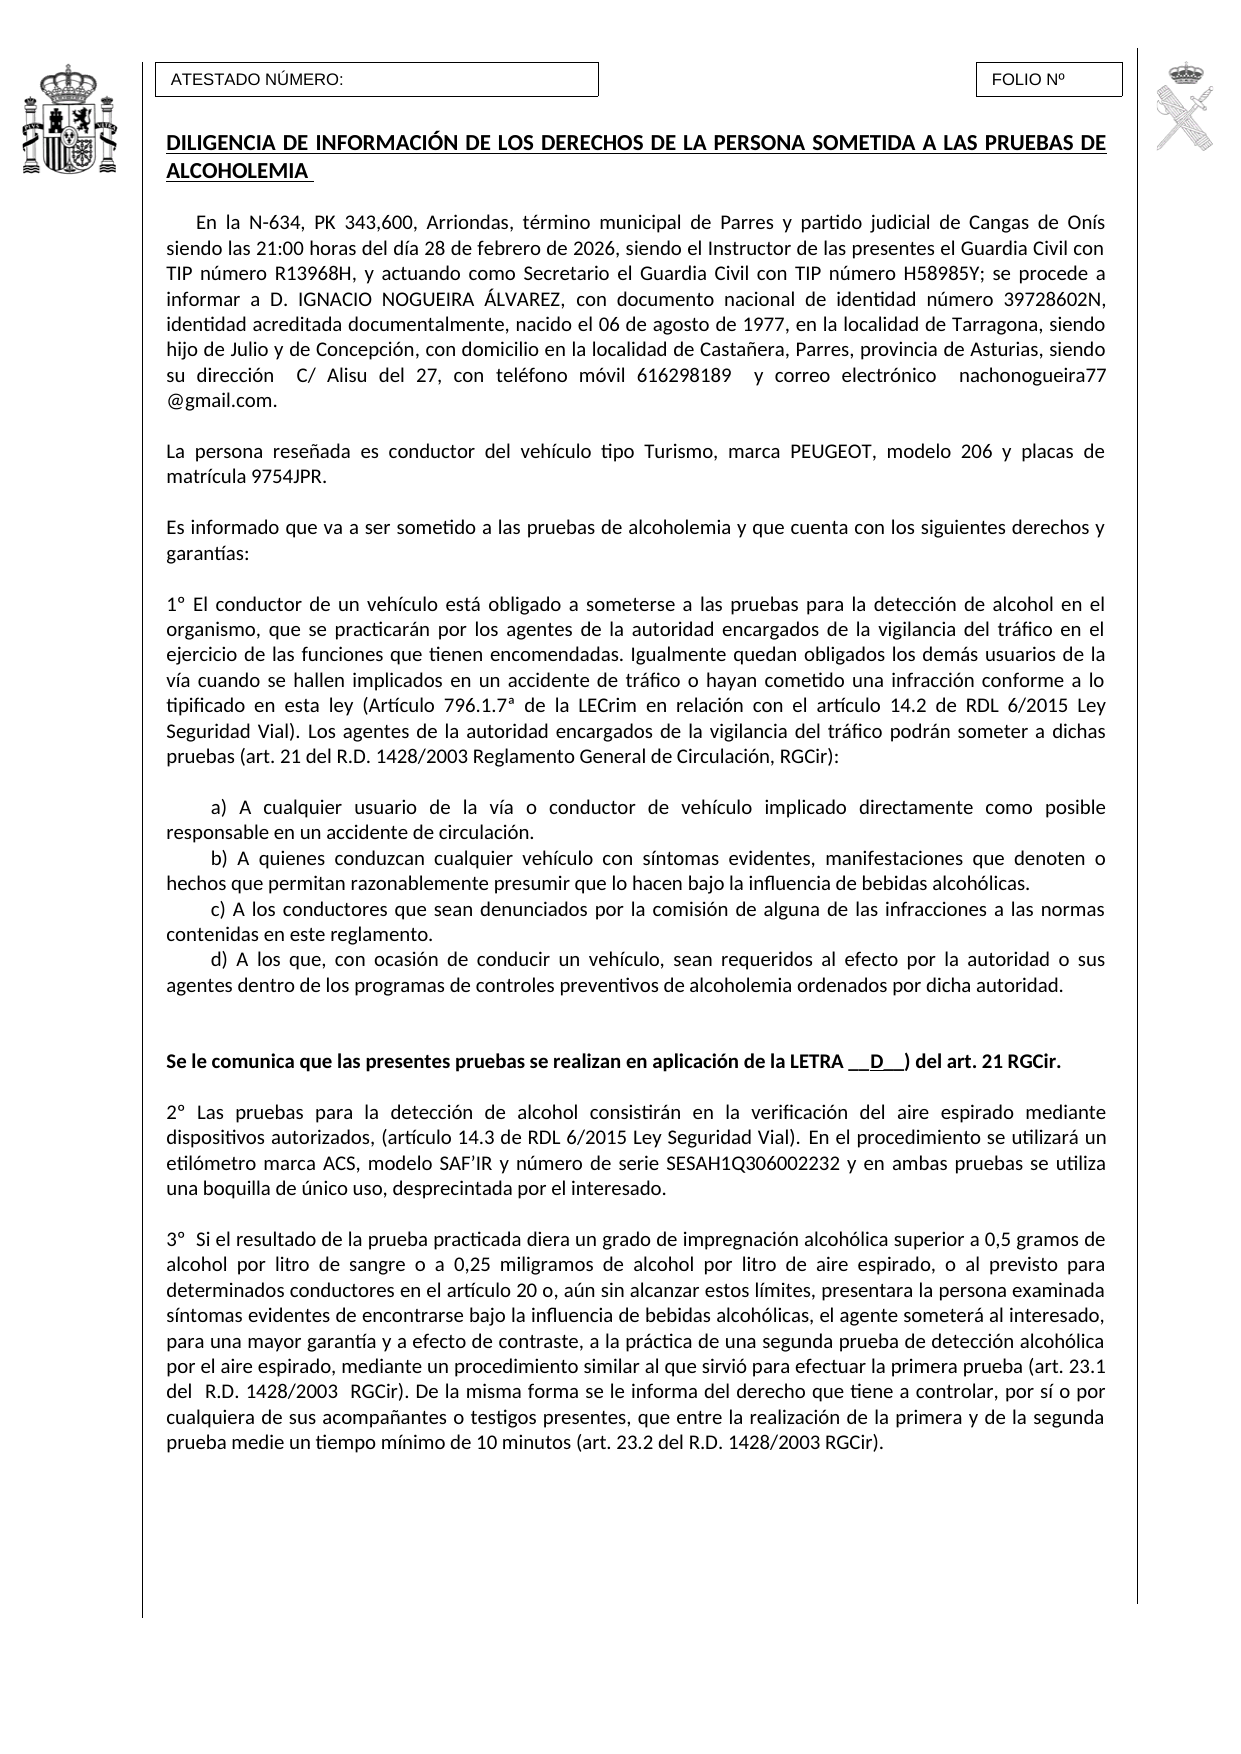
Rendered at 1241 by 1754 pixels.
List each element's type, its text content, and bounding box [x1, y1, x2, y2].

text a) A cualquier usuario de la vía o conductor de vehículo implicado directamente como posible responsable en un accidente de circulación. [166, 794, 1107, 845]
text Es informado que va a ser sometido a las pruebas de alcoholemia y que cuenta con los siguientes derechos y garantías: [166, 514, 1107, 565]
text b) A quienes conduzcan cualquier vehículo con síntomas evidentes, manifestaciones que denoten o hechos que permitan razonablemente presumir que lo hacen bajo la influencia de bebidas alcohólicas. [166, 845, 1107, 896]
text d) A los que, con ocasión de conducir un vehículo, sean requeridos al efecto por la autoridad o sus agentes dentro de los programas de controles preventivos de alcoholemia ordenados por dicha autoridad. [166, 947, 1107, 997]
text c) A los conductores que sean denunciados por la comisión de alguna de las infracciones a las normas contenidas en este reglamento. [166, 896, 1107, 947]
text En la N-634, PK 343,600, Arriondas, término municipal de Parres y partido judicial de Cangas de Onís siendo las 21:00 horas del día 28 de febrero de 2026, siendo el Instructor de las presentes el Guardia Civil con TIP número R13968H, y actuando como Secretario el Guardia Civil con TIP número H58985Y; se procede a informar a D. IGNACIO NOGUEIRA ÁLVAREZ, con documento nacional de identidad número 39728602N, identidad acreditada documentalmente, nacido el 06 de agosto de 1977, en la localidad de Tarragona, siendo hijo de Julio y de Concepción, con domicilio en la localidad de Castañera, Parres, provincia de Asturias, siendo su dirección C/ Alisu del 27, con teléfono móvil 616298189 y correo electrónico nachonogueira77 @gmail.com. [166, 209, 1107, 413]
text 3º Si el resultado de la prueba practicada diera un grado de impregnación alcohólica superior a 0,5 gramos de alcohol por litro de sangre o a 0,25 miligramos de alcohol por litro de aire espirado, o al previsto para determinados conductores en el artículo 20 o, aún sin alcanzar estos límites, presentara la persona examinada síntomas evidentes de encontrarse bajo la influencia de bebidas alcohólicas, el agente someterá al interesado, para una mayor garantía y a efecto de contraste, a la práctica de una segunda prueba de detección alcohólica por el aire espirado, mediante un procedimiento similar al que sirvió para efectuar la primera prueba (art. 23.1 del R.D. 1428/2003 RGCir). De la misma forma se le informa del derecho que tiene a controlar, por sí o por cualquiera de sus acompañantes o testigos presentes, que entre la realización de la primera y de la segunda prueba medie un tiempo mínimo de 10 minutos (art. 23.2 del R.D. 1428/2003 RGCir). [166, 1226, 1107, 1455]
text DILIGENCIA DE INFORMACIÓN DE LOS DERECHOS DE LA PERSONA SOMETIDA A LAS PRUEBAS DE [166, 128, 1107, 153]
text 1º El conductor de un vehículo está obligado a someterse a las pruebas para la detección de alcohol en el organismo, que se practicarán por los agentes de la autoridad encargados de la vigilancia del tráfico en el ejercicio de las funciones que tienen encomendadas. Igualmente quedan obligados los demás usuarios de la vía cuando se hallen implicados en un accidente de tráfico o hayan cometido una infracción conforme a lo tipificado en esta ley (Artículo 796.1.7ª de la LECrim en relación con el artículo 14.2 de RDL 6/2015 Ley Seguridad Vial). Los agentes de la autoridad encargados de la vigilancia del tráfico podrán someter a dichas pruebas (art. 21 del R.D. 1428/2003 Reglamento General de Circulación, RGCir): [166, 591, 1107, 769]
text 2º Las pruebas para la detección de alcohol consistirán en la verificación del aire espirado mediante dispositivos autorizados, (artículo 14.3 de RDL 6/2015 Ley Seguridad Vial). En el procedimiento se utilizará un etilómetro marca ACS, modelo SAF’IR y número de serie SESAH1Q306002232 y en ambas pruebas se utiliza una boquilla de único uso, desprecintada por el interesado. [166, 1099, 1107, 1201]
text La persona reseñada es conductor del vehículo tipo Turismo, marca PEUGEOT, modelo 206 y placas de matrícula 9754JPR. [166, 438, 1107, 489]
text ALCOHOLEMIA [166, 154, 1107, 184]
text Se le comunica que las presentes pruebas se realizan en aplicación de la LETRA __D__) del art. 21 RGCir. [166, 1048, 1107, 1074]
